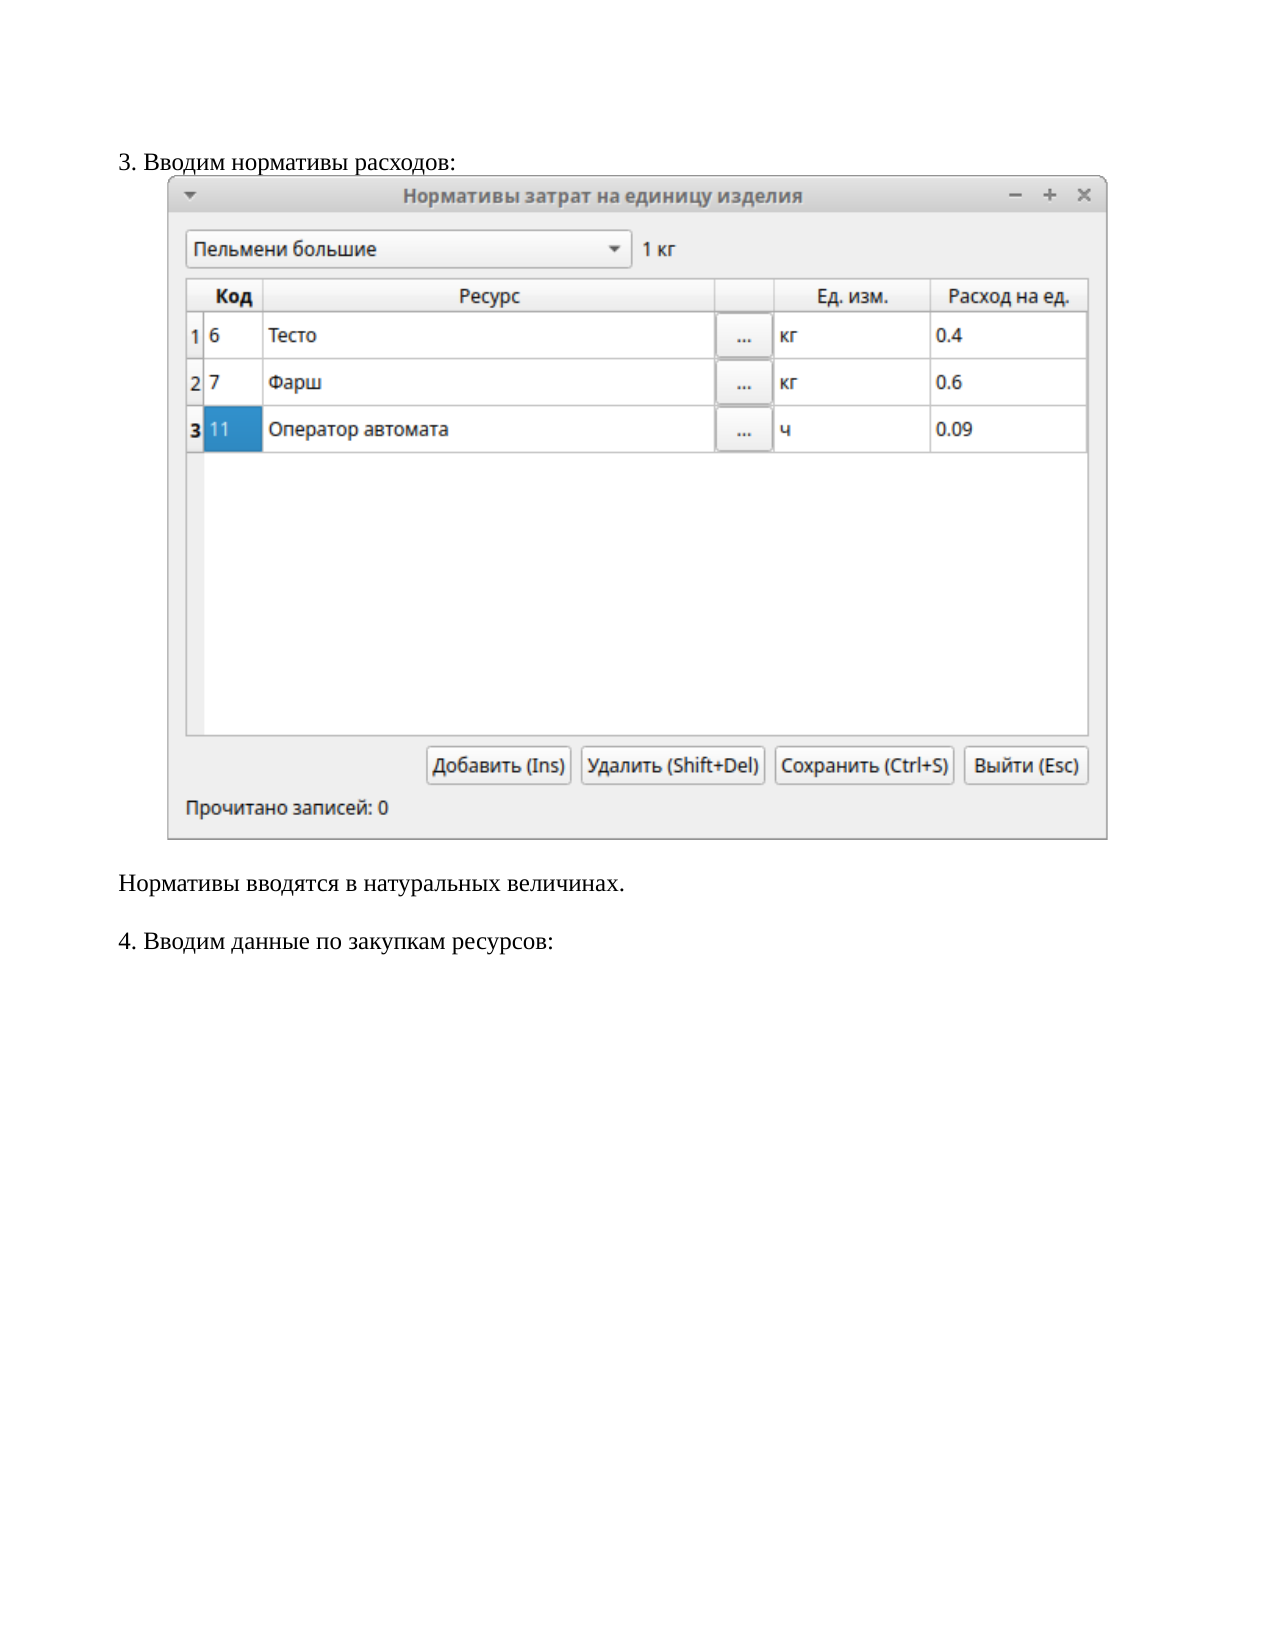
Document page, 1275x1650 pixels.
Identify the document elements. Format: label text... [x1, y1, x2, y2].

text 4. Вводим данные по закупкам ресурсов: [118, 926, 1157, 955]
picture [167, 175, 1108, 840]
text Нормативы вводятся в натуральных величинах. [118, 868, 1157, 897]
text 3. Вводим нормативы расходов: [118, 147, 1157, 176]
